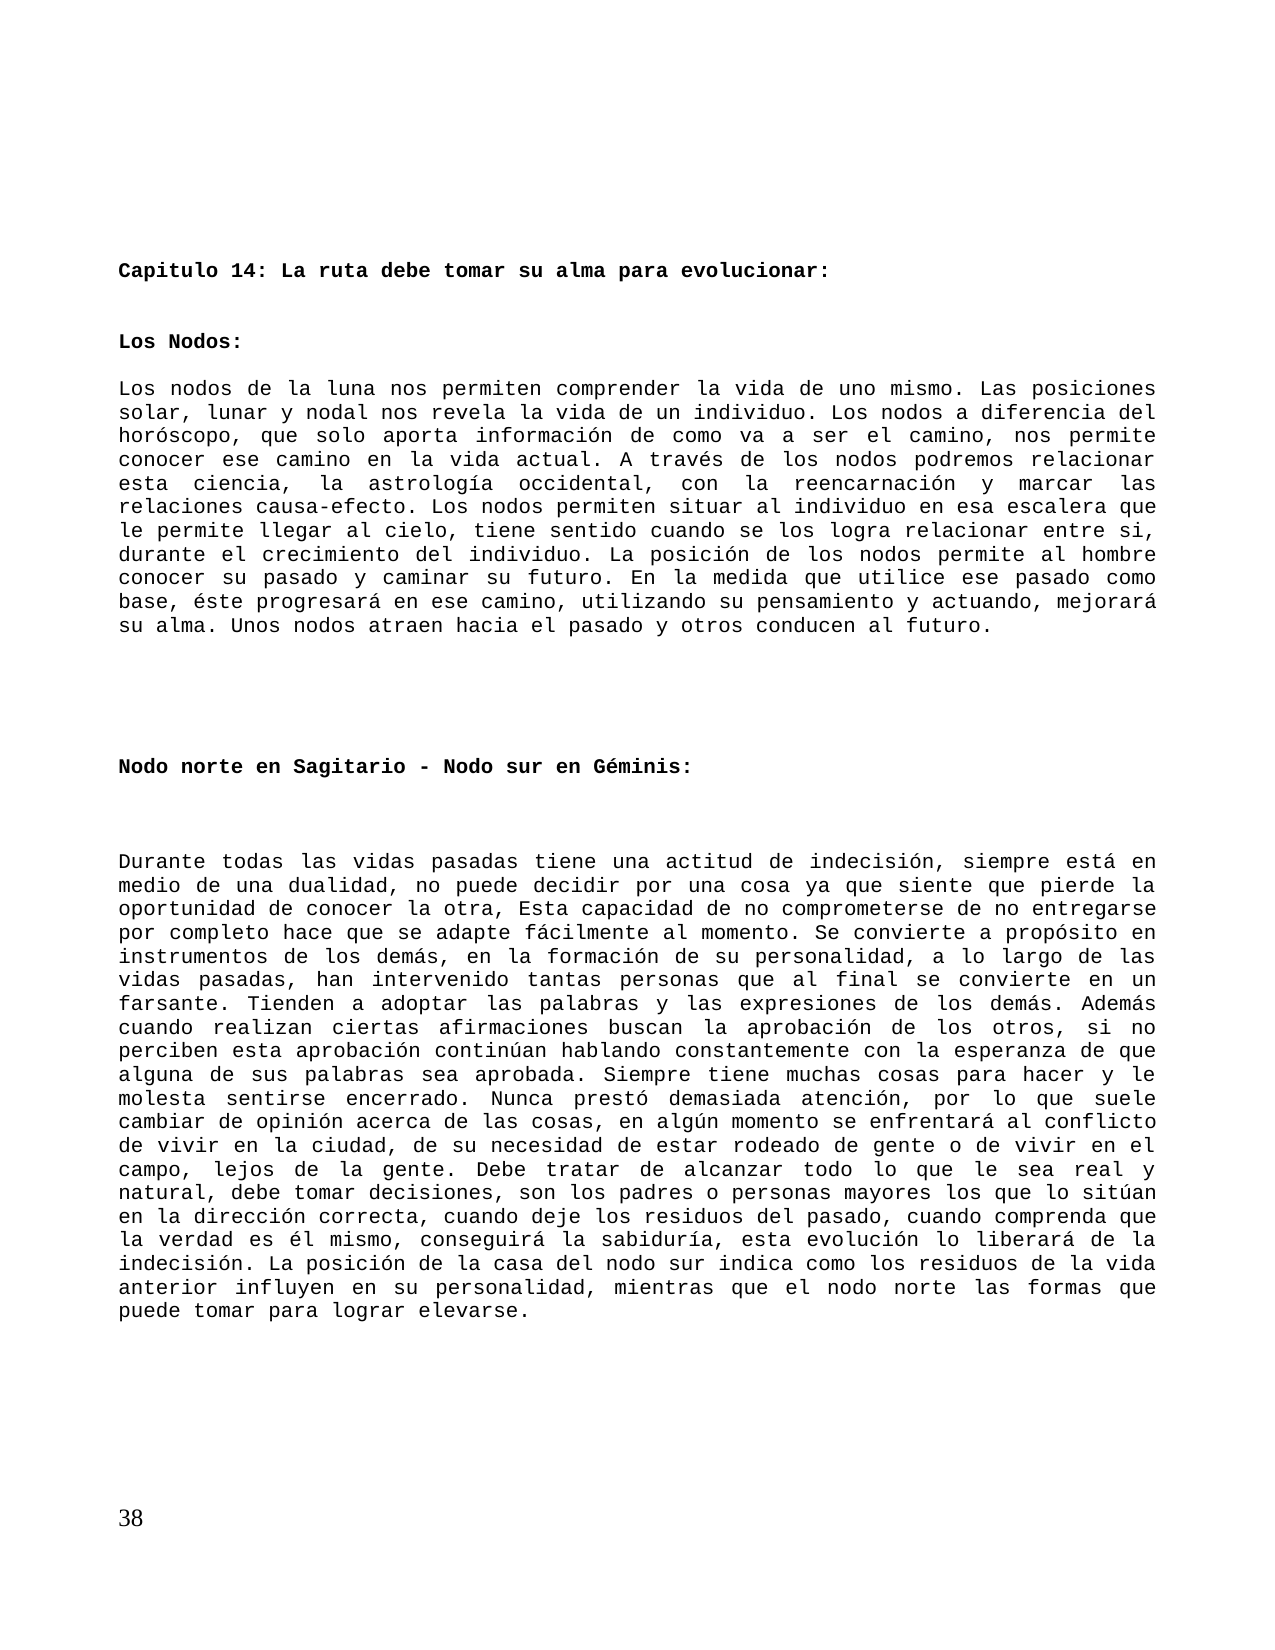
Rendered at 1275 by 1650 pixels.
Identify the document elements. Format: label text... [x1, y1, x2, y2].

text Los nodos de la luna nos permiten comprender la vida de uno mismo. Las posiciones solar, lunar y nodal nos revela la vida de un individuo. Los nodos a diferencia del horóscopo, que solo aporta información de como va a ser el camino, nos permite conocer ese camino en la vida actual. A través de los nodos podremos relacionar esta ciencia, la astrología occidental, con la reencarnación y marcar las relaciones causa-efecto. Los nodos permiten situar al individuo en esa escalera que le permite llegar al cielo, tiene sentido cuando se los logra relacionar entre si, durante el crecimiento del individuo. La posición de los nodos permite al hombre conocer su pasado y caminar su futuro. En la medida que utilice ese pasado como base, éste progresará en ese camino, utilizando su pensamiento y actuando, mejorará su alma. Unos nodos atraen hacia el pasado y otros conducen al futuro. [118, 378, 1157, 638]
text Durante todas las vidas pasadas tiene una actitud de indecisión, siempre está en medio de una dualidad, no puede decidir por una cosa ya que siente que pierde la oportunidad de conocer la otra, Esta capacidad de no comprometerse de no entregarse por completo hace que se adapte fácilmente al momento. Se convierte a propósito en instrumentos de los demás, en la formación de su personalidad, a lo largo de las vidas pasadas, han intervenido tantas personas que al final se convierte en un farsante. Tienden a adoptar las palabras y las expresiones de los demás. Además cuando realizan ciertas afirmaciones buscan la aprobación de los otros, si no perciben esta aprobación continúan hablando constantemente con la esperanza de que alguna de sus palabras sea aprobada. Siempre tiene muchas cosas para hacer y le molesta sentirse encerrado. Nunca prestó demasiada atención, por lo que suele cambiar de opinión acerca de las cosas, en algún momento se enfrentará al conflicto de vivir en la ciudad, de su necesidad de estar rodeado de gente o de vivir en el campo, lejos de la gente. Debe tratar de alcanzar todo lo que le sea real y natural, debe tomar decisiones, son los padres o personas mayores los que lo sitúan en la dirección correcta, cuando deje los residuos del pasado, cuando comprenda que la verdad es él mismo, conseguirá la sabiduría, esta evolución lo liberará de la indecisión. La posición de la casa del nodo sur indica como los residuos de la vida anterior influyen en su personalidad, mientras que el nodo norte las formas que puede tomar para lograr elevarse. [118, 851, 1157, 1324]
text Los Nodos: [118, 331, 1157, 354]
text Nodo norte en Sagitario - Nodo sur en Géminis: [118, 757, 1157, 780]
text Capitulo 14: La ruta debe tomar su alma para evolucionar: [118, 260, 1157, 284]
